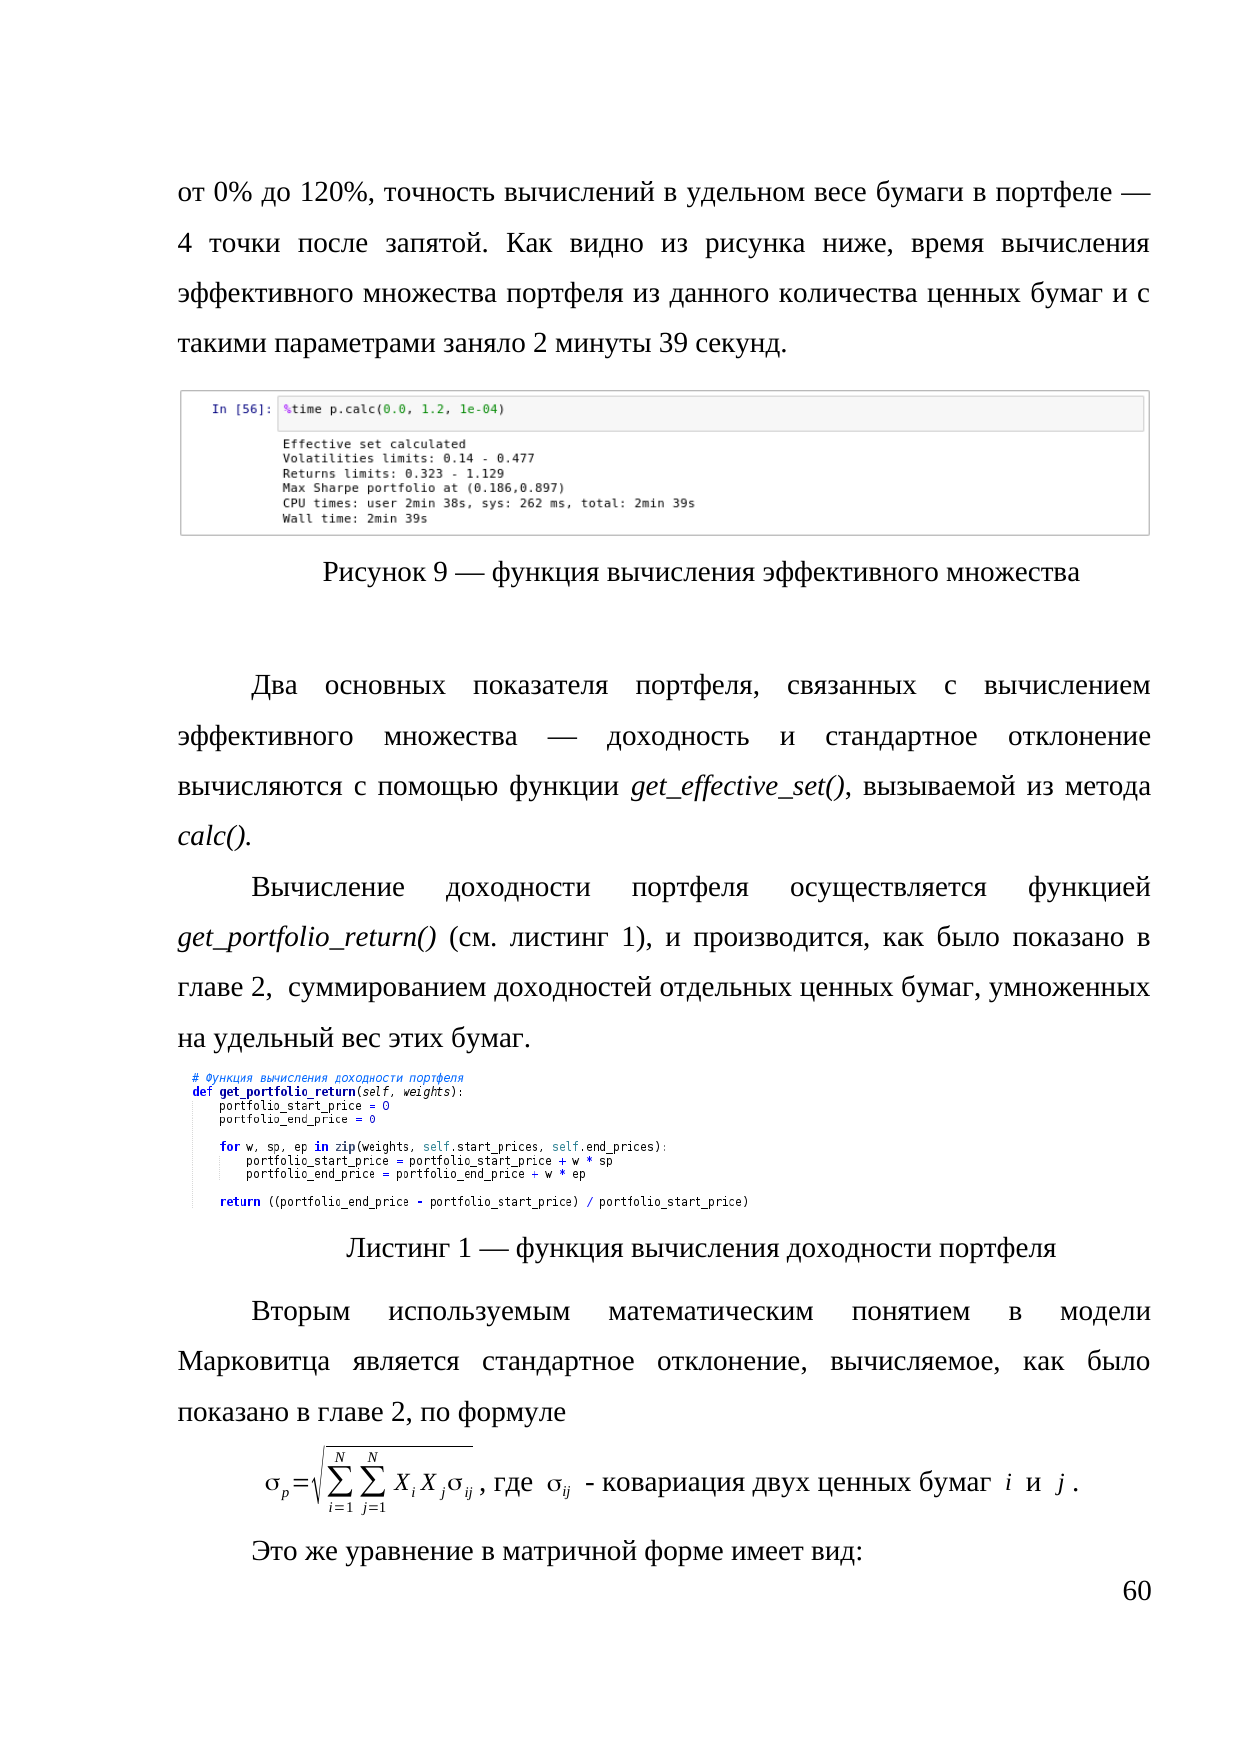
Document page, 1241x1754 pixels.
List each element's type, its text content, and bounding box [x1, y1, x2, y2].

text Рисунок 9 — функция вычисления эффективного множества [177, 538, 1152, 588]
text Два основных показателя портфеля, связанных с вычислением эффективного множества — доходность и стандартное отклонение вычисляются с помощью функции get_effective_set(), вызываемой из метода calc(). [177, 667, 1152, 852]
picture [177, 1070, 1152, 1214]
text Вычисление доходности портфеля осуществляется функцией get_portfolio_return() (см. листинг 1), и производится, как было показано в главе 2, суммированием доходностей отдельных ценных бумаг, умноженных на удельный вес этих бумаг. [177, 869, 1152, 1053]
text Листинг 1 — функция вычисления доходности портфеля [177, 1214, 1152, 1264]
picture [177, 388, 1152, 538]
text Вторым используемым математическим понятием в модели Марковитца является стандартное отклонение, вычисляемое, как было показано в главе 2, по формуле [177, 1293, 1152, 1427]
text от 0% до 120%, точность вычислений в удельном весе бумаги в портфеле — 4 точки после запятой. Как видно из рисунка ниже, время вычисления эффективного множества портфеля из данного количества ценных бумаг и с такими параметрами заняло 2 минуты 39 секунд. [177, 174, 1152, 359]
text Это же уравнение в матричной форме имеет вид: [177, 1533, 1152, 1567]
text , где - ковариация двух ценных бумаг и . [177, 1444, 1152, 1516]
